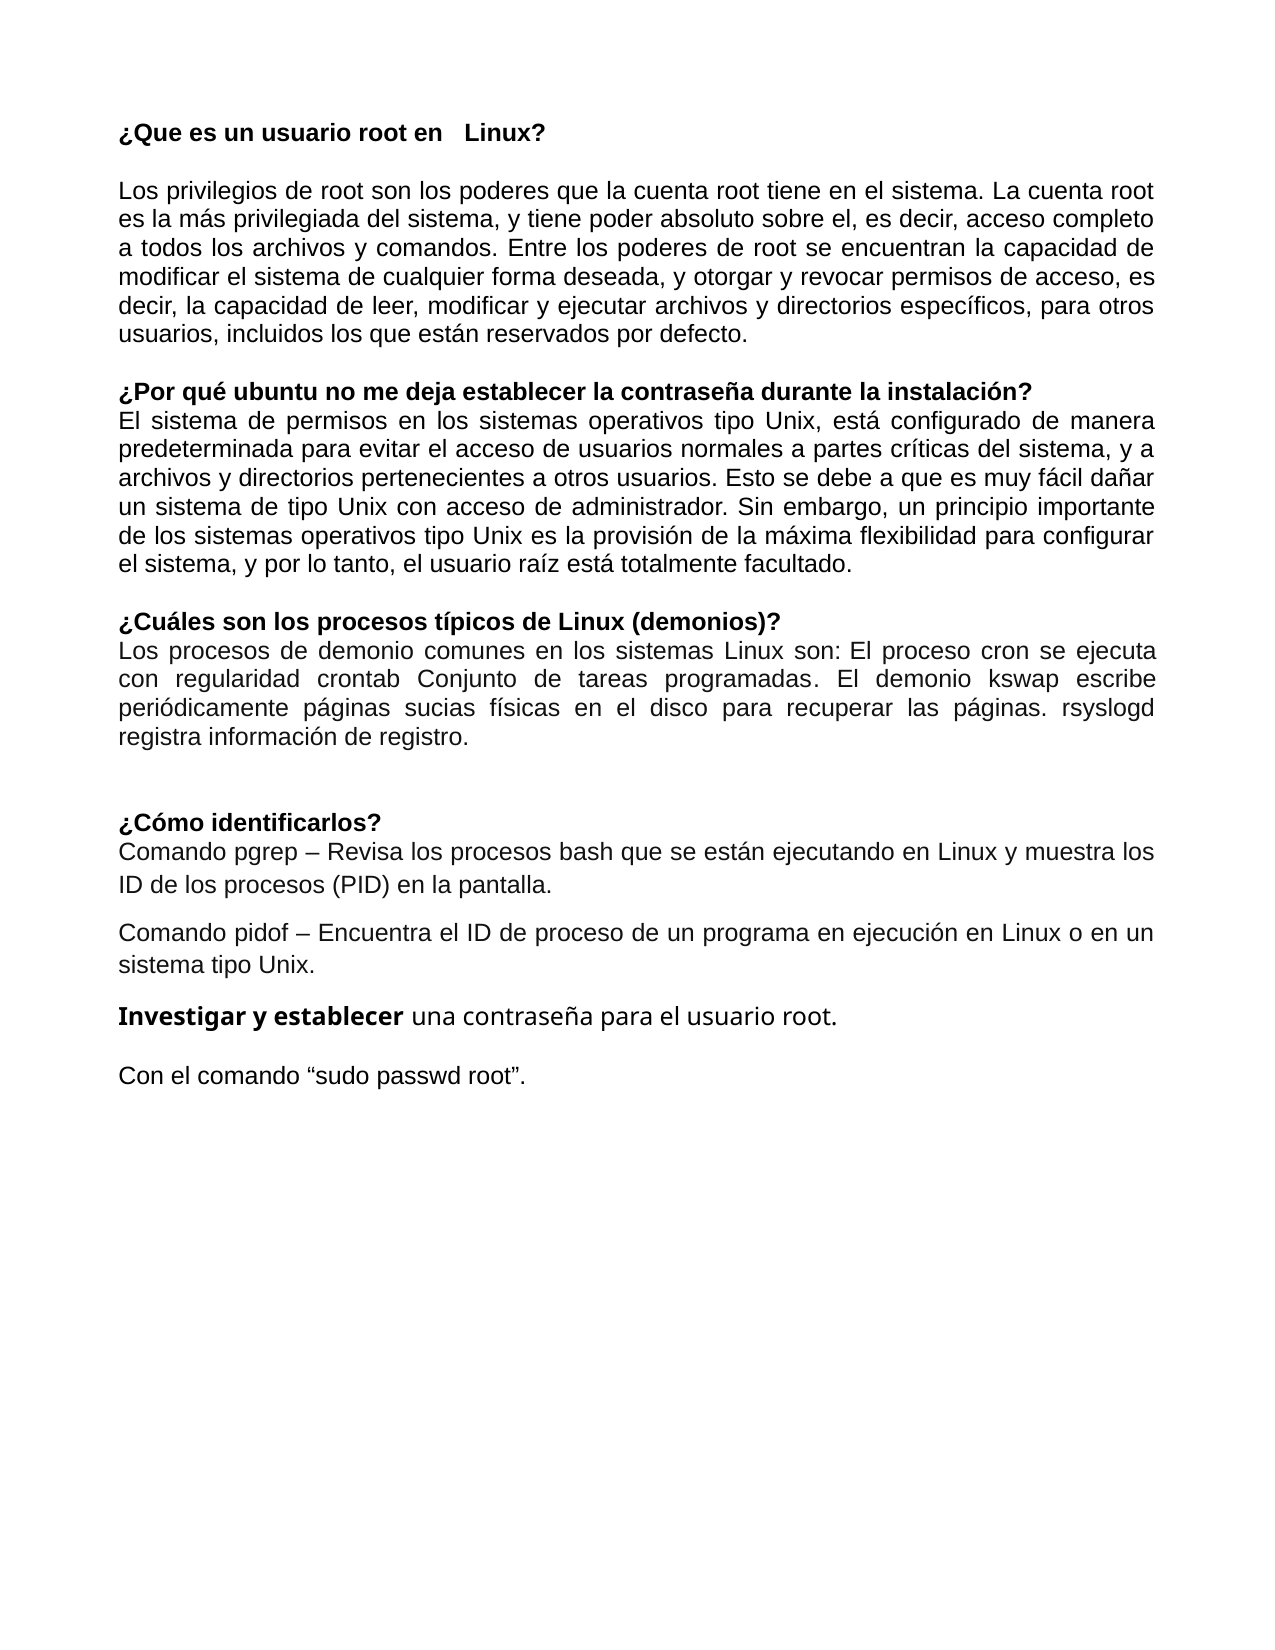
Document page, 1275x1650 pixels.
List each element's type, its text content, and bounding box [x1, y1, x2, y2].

text El sistema de permisos en los sistemas operativos tipo Unix, está configurado de manera predeterminada para evitar el acceso de usuarios normales a partes críticas del sistema, y a archivos y directorios pertenecientes a otros usuarios. Esto se debe a que es muy fácil dañar un sistema de tipo Unix con acceso de administrador. Sin embargo, un principio importante de los sistemas operativos tipo Unix es la provisión de la máxima flexibilidad para configurar el sistema, y ​​por lo tanto, el usuario raíz está totalmente facultado. [118, 406, 1157, 578]
text Investigar y establecer una contraseña para el usuario root. [118, 998, 1157, 1032]
text Comando pidof – Encuentra el ID de proceso de un programa en ejecución en Linux o en un sistema tipo Unix. [118, 917, 1157, 979]
text Con el comando “sudo passwd root”. [118, 1061, 1157, 1090]
text ¿Cómo identificarlos? [118, 808, 1157, 837]
text ¿Cuáles son los procesos típicos de Linux (demonios)? [118, 607, 1157, 636]
text ¿Que es un usuario root en Linux? [118, 118, 1157, 147]
text Los privilegios de root son los poderes que la cuenta root tiene en el sistema. La cuenta root es la más privilegiada del sistema, y tiene poder absoluto sobre el, es decir, acceso completo a todos los archivos y comandos. Entre los poderes de root se encuentran la capacidad de modificar el sistema de cualquier forma deseada, y otorgar y revocar permisos de acceso, es decir, la capacidad de leer, modificar y ejecutar archivos y directorios específicos, para otros usuarios, incluidos los que están reservados por defecto. [118, 176, 1157, 348]
text ¿Por qué ubuntu no me deja establecer la contraseña durante la instalación? [118, 377, 1157, 406]
text Comando pgrep – Revisa los procesos bash que se están ejecutando en Linux y muestra los ID de los procesos (PID) en la pantalla. [118, 837, 1157, 899]
text Los procesos de demonio comunes en los sistemas Linux son: El proceso cron se ejecuta con regularidad crontab Conjunto de tareas programadas. El demonio kswap escribe periódicamente páginas sucias físicas en el disco para recuperar las páginas. rsyslogd registra información de registro. [118, 636, 1157, 751]
